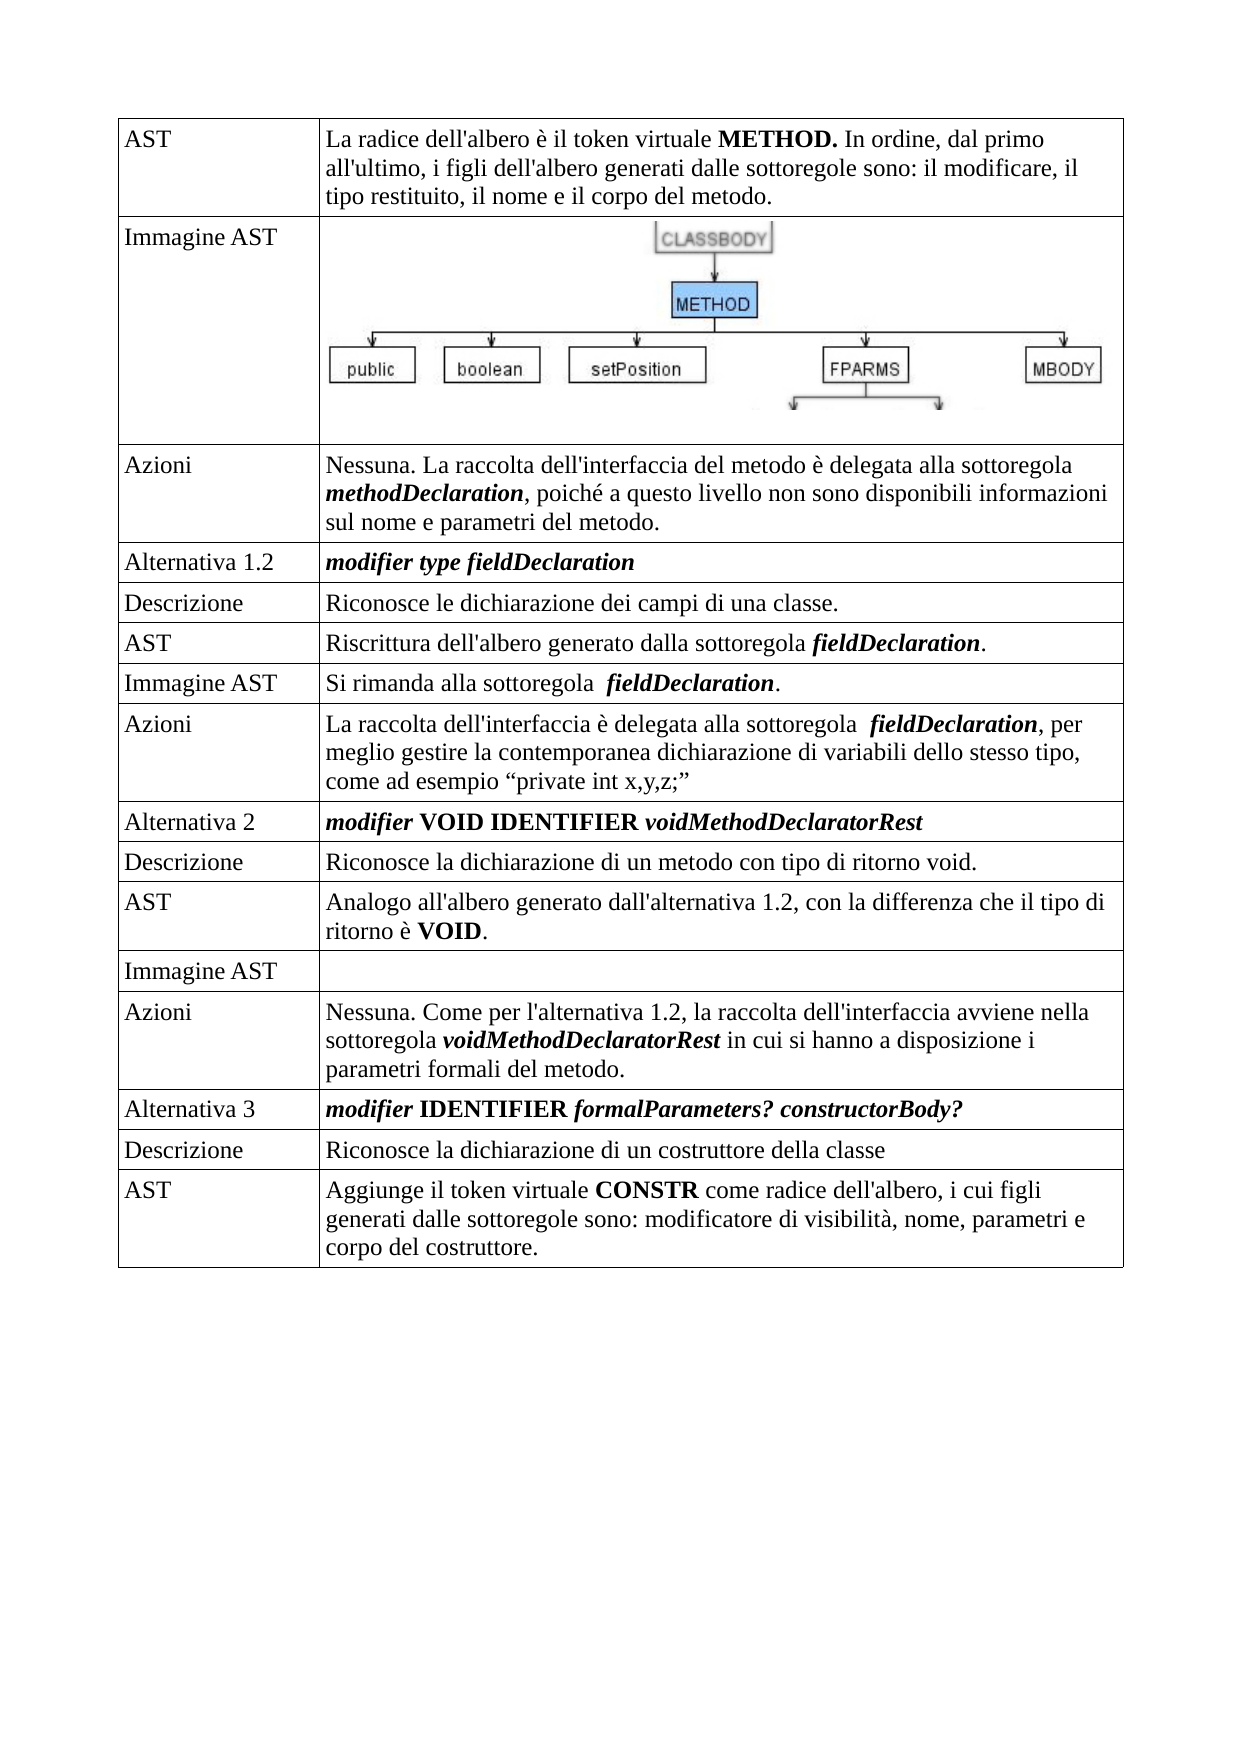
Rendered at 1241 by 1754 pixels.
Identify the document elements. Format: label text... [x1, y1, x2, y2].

table_cell Riconosce la dichiarazione di un metodo con tipo di ritorno void. [320, 842, 1123, 881]
table_cell modifier IDENTIFIER formalParameters? constructorBody? [320, 1090, 1123, 1129]
table_cell modifier type fieldDeclaration [320, 543, 1123, 582]
table_cell Analogo all'albero generato dall'alternativa 1.2, con la differenza che il tipo di ritorno è VOID. [320, 882, 1123, 950]
table_cell Si rimanda alla sottoregola fieldDeclaration. [320, 664, 1123, 703]
table_cell Riconosce le dichiarazione dei campi di una classe. [320, 583, 1123, 622]
table_cell Azioni [119, 445, 319, 542]
table_cell Immagine AST [119, 664, 319, 703]
table_cell Descrizione [119, 842, 319, 881]
table_cell La radice dell'albero è il token virtuale METHOD. In ordine, dal primo all'ultimo, i figli dell'albero generati dalle sottoregole sono: il modificare, il tipo restituito, il nome e il corpo del metodo. [320, 119, 1123, 216]
table_cell [320, 217, 1123, 444]
table_cell Aggiunge il token virtuale CONSTR come radice dell'albero, i cui figli generati dalle sottoregole sono: modificatore di visibilità, nome, parametri e corpo del costruttore. [320, 1170, 1123, 1267]
table_cell AST [119, 1170, 319, 1267]
table_cell Alternativa 2 [119, 802, 319, 841]
table_cell Nessuna. Come per l'alternativa 1.2, la raccolta dell'interfaccia avviene nella sottoregola voidMethodDeclaratorRest in cui si hanno a disposizione i parametri formali del metodo. [320, 992, 1123, 1088]
table_cell Immagine AST [119, 951, 319, 991]
table_cell AST [119, 623, 319, 663]
table_cell Alternativa 1.2 [119, 543, 319, 582]
table_cell Azioni [119, 704, 319, 801]
picture [325, 221, 1118, 410]
table_cell Nessuna. La raccolta dell'interfaccia del metodo è delegata alla sottoregola methodDeclaration, poiché a questo livello non sono disponibili informazioni sul nome e parametri del metodo. [320, 445, 1123, 542]
table_cell modifier VOID IDENTIFIER voidMethodDeclaratorRest [320, 802, 1123, 841]
table_cell Descrizione [119, 583, 319, 622]
table_cell Descrizione [119, 1130, 319, 1169]
table_cell La raccolta dell'interfaccia è delegata alla sottoregola fieldDeclaration, per meglio gestire la contemporanea dichiarazione di variabili dello stesso tipo, come ad esempio “private int x,y,z;” [320, 704, 1123, 801]
table_cell Alternativa 3 [119, 1090, 319, 1129]
table_cell Azioni [119, 992, 319, 1088]
table_cell Immagine AST [119, 217, 319, 444]
table_cell Riscrittura dell'albero generato dalla sottoregola fieldDeclaration. [320, 623, 1123, 663]
table_cell Riconosce la dichiarazione di un costruttore della classe [320, 1130, 1123, 1169]
table_cell AST [119, 119, 319, 216]
table_cell AST [119, 882, 319, 950]
table_cell [320, 951, 1123, 991]
